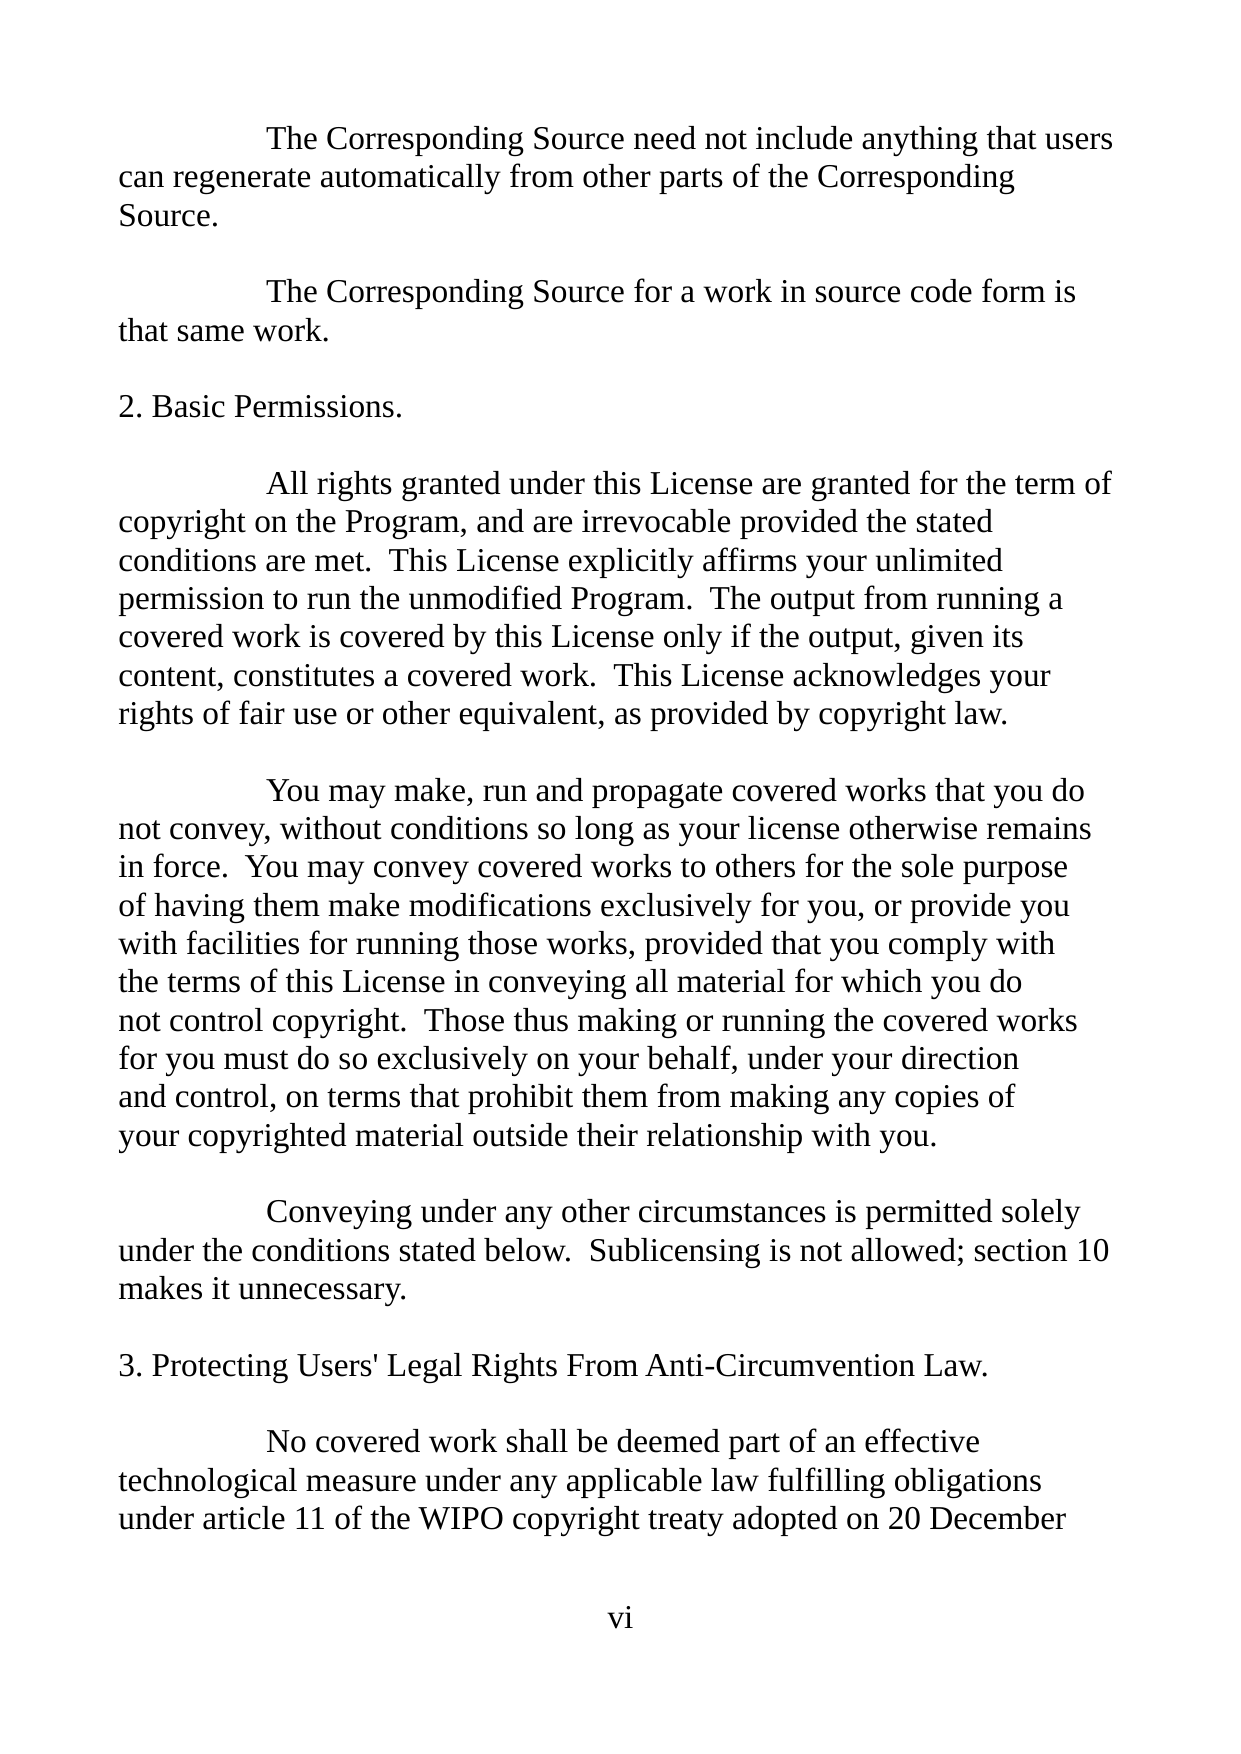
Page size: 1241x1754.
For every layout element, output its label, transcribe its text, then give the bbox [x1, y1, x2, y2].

text Source. [118, 195, 1122, 233]
text conditions are met. This License explicitly affirms your unlimited [118, 540, 1122, 578]
text The Corresponding Source for a work in source code form is that same work. [118, 271, 1122, 348]
text with facilities for running those works, provided that you comply with [118, 923, 1122, 961]
text You may make, run and propagate covered works that you do not convey, without conditions so long as your license otherwise remains [118, 770, 1122, 846]
text covered work is covered by this License only if the output, given its [118, 616, 1122, 655]
text for you must do so exclusively on your behalf, under your direction [118, 1038, 1122, 1076]
text makes it unnecessary. [118, 1268, 1122, 1306]
text 3. Protecting Users' Legal Rights From Anti-Circumvention Law. [118, 1345, 1122, 1383]
text content, constitutes a covered work. This License acknowledges your [118, 655, 1122, 693]
text in force. You may convey covered works to others for the sole purpose [118, 846, 1122, 885]
text copyright on the Program, and are irrevocable provided the stated [118, 501, 1122, 540]
text All rights granted under this License are granted for the term of [118, 463, 1122, 501]
text The Corresponding Source need not include anything that users [118, 118, 1122, 156]
text not control copyright. Those thus making or running the covered works [118, 1000, 1122, 1038]
text and control, on terms that prohibit them from making any copies of [118, 1076, 1122, 1115]
text permission to run the unmodified Program. The output from running a [118, 578, 1122, 616]
text your copyrighted material outside their relationship with you. [118, 1115, 1122, 1153]
text can regenerate automatically from other parts of the Corresponding [118, 156, 1122, 195]
text Conveying under any other circumstances is permitted solely under the conditions stated below. Sublicensing is not allowed; section 10 [118, 1191, 1122, 1268]
text rights of fair use or other equivalent, as provided by copyright law. [118, 693, 1122, 731]
text the terms of this License in conveying all material for which you do [118, 961, 1122, 1000]
text 2. Basic Permissions. [118, 386, 1122, 425]
text of having them make modifications exclusively for you, or provide you [118, 885, 1122, 923]
text No covered work shall be deemed part of an effective technological measure under any applicable law fulfilling obligations under article 11 of the WIPO copyright treaty adopted on 20 December [118, 1421, 1122, 1536]
